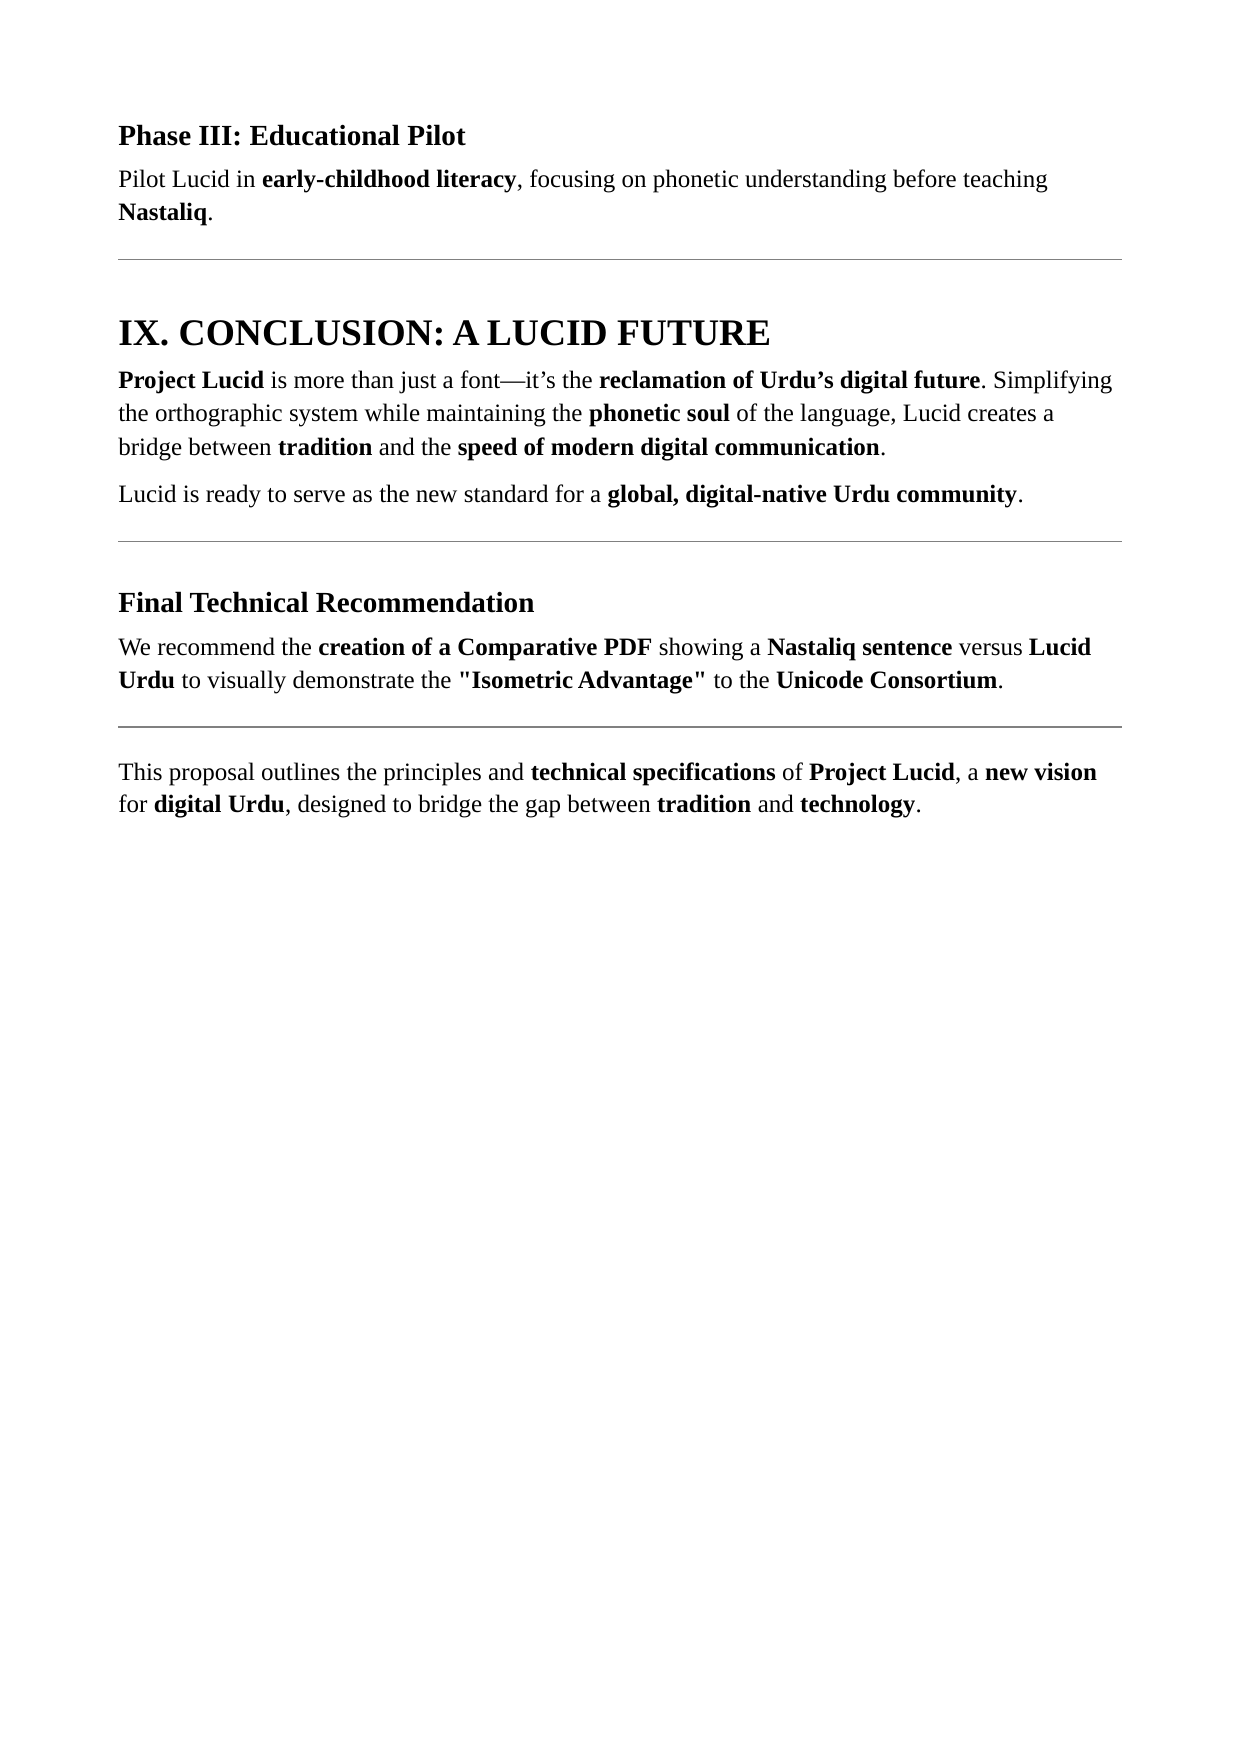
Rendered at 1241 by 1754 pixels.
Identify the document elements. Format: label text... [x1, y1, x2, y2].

text Pilot Lucid in early-childhood literacy, focusing on phonetic understanding before teaching Nastaliq. [118, 164, 1122, 226]
text This proposal outlines the principles and technical specifications of Project Lucid, a new vision for digital Urdu, designed to bridge the gap between tradition and technology. [118, 757, 1122, 818]
subtitle Final Technical Recommendation [118, 586, 1122, 619]
subtitle IX. CONCLUSION: A LUCID FUTURE [118, 310, 1122, 353]
text Project Lucid is more than just a font—it’s the reclamation of Urdu’s digital future. Simplifying the orthographic system while maintaining the phonetic soul of the language, Lucid creates a bridge between tradition and the speed of modern digital communication. [118, 366, 1122, 460]
text We recommend the creation of a Comparative PDF showing a Nastaliq sentence versus Lucid Urdu to visually demonstrate the "Isometric Advantage" to the Unicode Consortium. [118, 632, 1122, 693]
subtitle Phase III: Educational Pilot [118, 118, 1122, 152]
text Lucid is ready to serve as the new standard for a global, digital-native Urdu community. [118, 479, 1122, 508]
